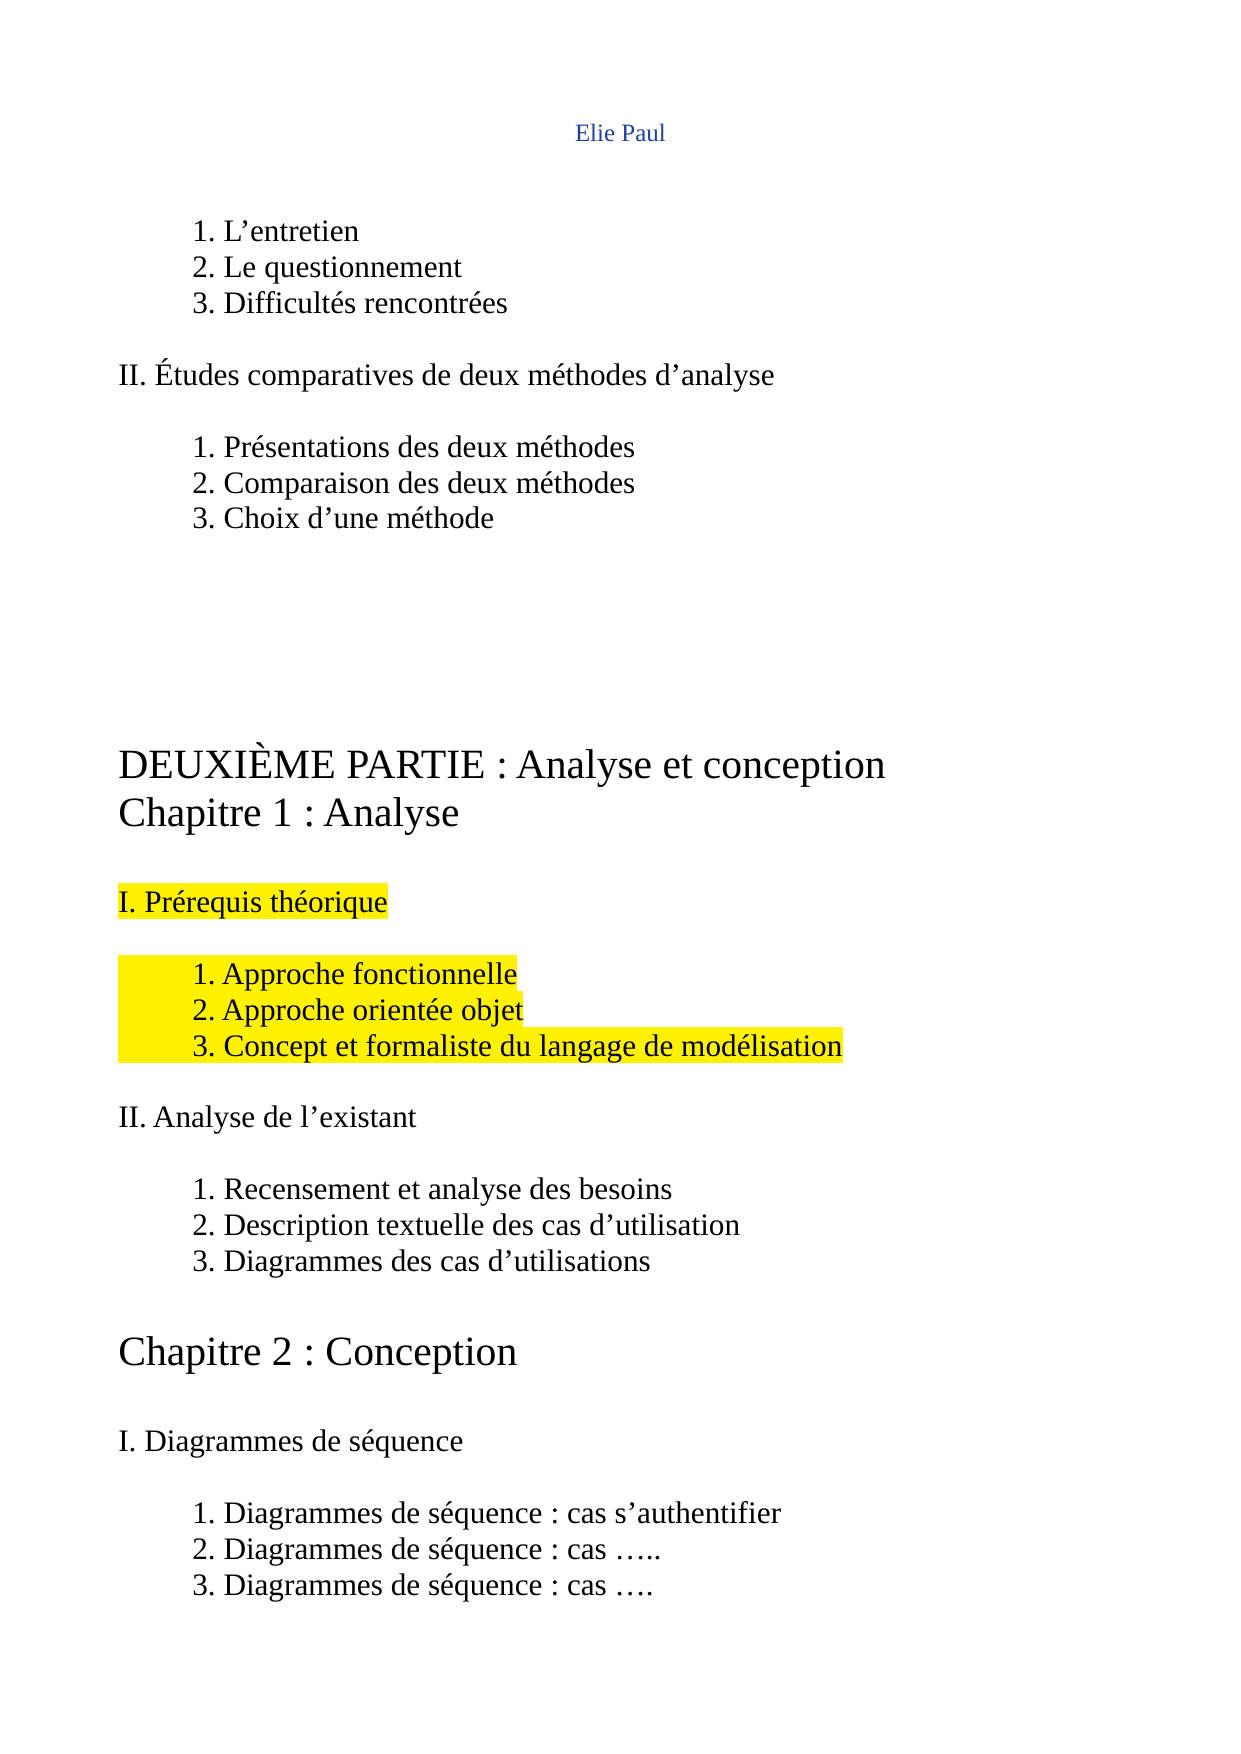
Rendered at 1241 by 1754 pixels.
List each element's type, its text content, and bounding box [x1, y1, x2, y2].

text 2. Description textuelle des cas d’utilisation [118, 1207, 1122, 1242]
text 3. Diagrammes des cas d’utilisations [118, 1242, 1122, 1278]
text 1. Recensement et analyse des besoins [118, 1171, 1122, 1207]
text Chapitre 2 : Conception [118, 1326, 1122, 1374]
text 3. Diagrammes de séquence : cas …. [118, 1566, 1122, 1602]
text 1. L’entretien [118, 212, 1122, 248]
text 2. Approche orientée objet [118, 991, 1122, 1027]
text 3. Difficultés rencontrées [118, 284, 1122, 320]
text I. Prérequis théorique [118, 883, 1122, 919]
text I. Diagrammes de séquence [118, 1422, 1122, 1458]
text Chapitre 1 : Analyse [118, 787, 1122, 835]
text II. Analyse de l’existant [118, 1099, 1122, 1135]
text DEUXIÈME PARTIE : Analyse et conception [118, 739, 1122, 787]
text II. Études comparatives de deux méthodes d’analyse [118, 356, 1122, 392]
text 3. Choix d’une méthode [118, 500, 1122, 536]
text 2. Comparaison des deux méthodes [118, 464, 1122, 500]
text 2. Diagrammes de séquence : cas ….. [118, 1530, 1122, 1566]
text 3. Concept et formaliste du langage de modélisation [118, 1027, 1122, 1063]
text 1. Présentations des deux méthodes [118, 428, 1122, 464]
text 1. Diagrammes de séquence : cas s’authentifier [118, 1494, 1122, 1530]
text 1. Approche fonctionnelle [118, 955, 1122, 991]
text 2. Le questionnement [118, 248, 1122, 284]
